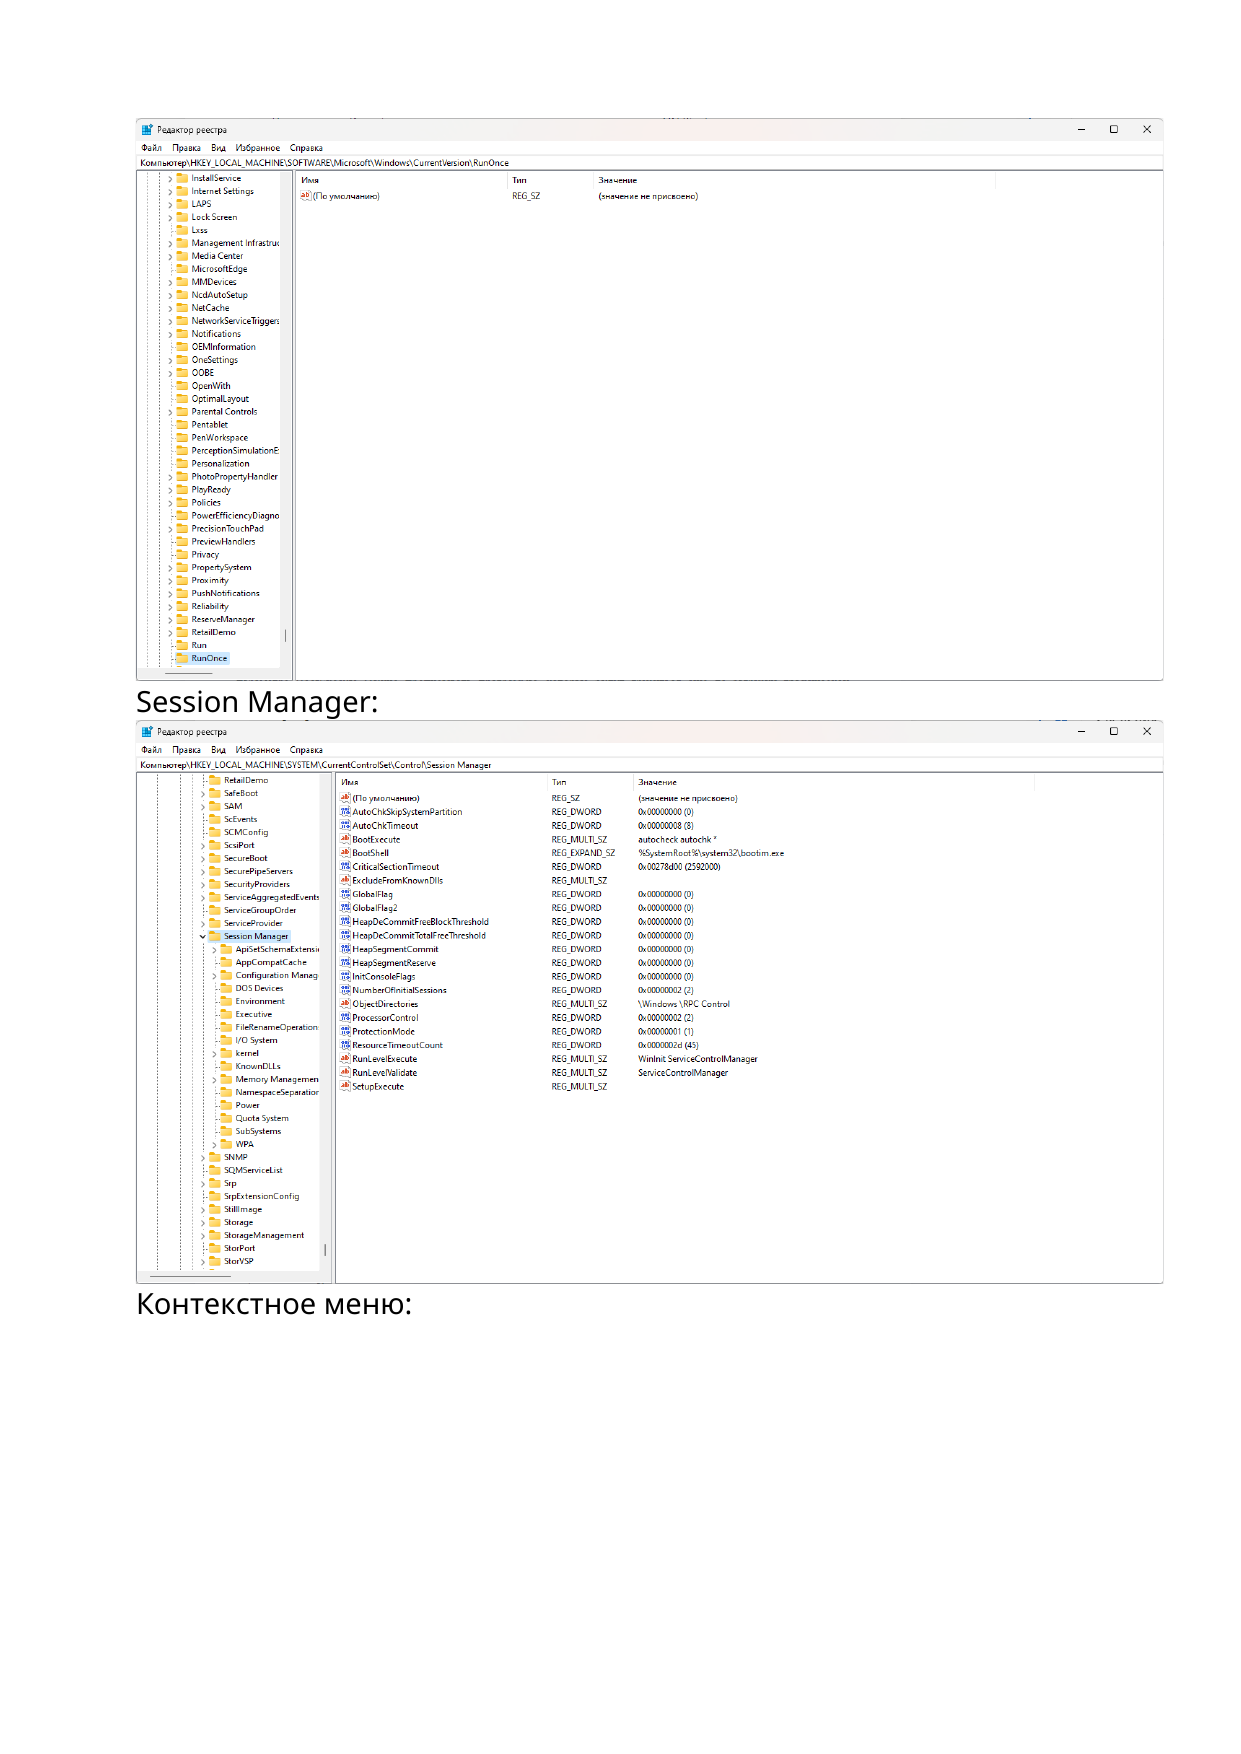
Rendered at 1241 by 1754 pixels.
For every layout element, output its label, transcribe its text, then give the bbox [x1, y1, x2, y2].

text Контекстное меню: [136, 1284, 1163, 1323]
text Session Manager: [136, 681, 1163, 720]
